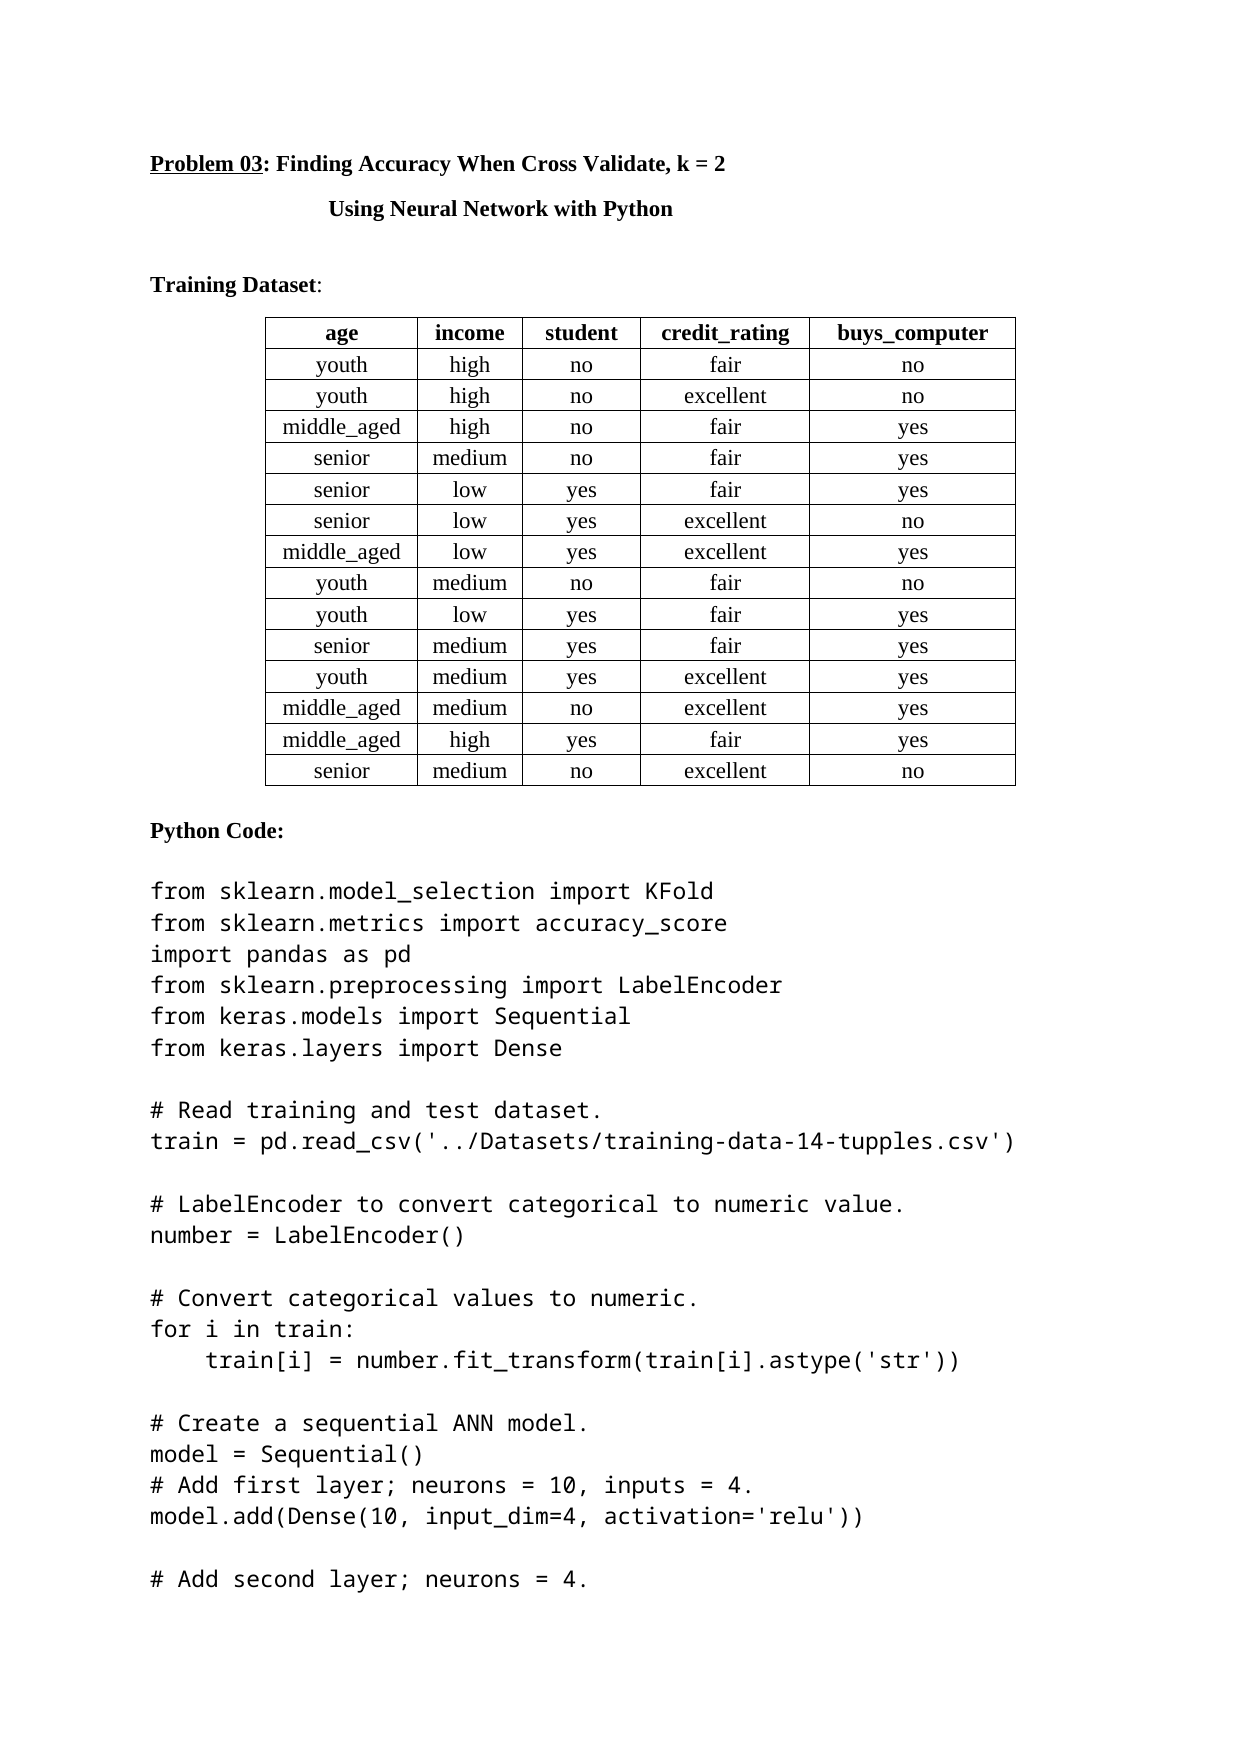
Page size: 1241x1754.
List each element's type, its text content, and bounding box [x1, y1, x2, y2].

table_cell fair [641, 724, 809, 754]
text for i in train: [150, 1313, 1090, 1344]
table_cell senior [266, 443, 417, 473]
text # Add second layer; neurons = 4. [150, 1563, 1090, 1594]
table_cell youth [266, 380, 417, 410]
text # Create a sequential ANN model. [150, 1406, 1090, 1438]
table_cell fair [641, 568, 809, 598]
table_cell no [523, 755, 640, 785]
table_cell no [523, 380, 640, 410]
table_cell no [523, 443, 640, 473]
table_cell low [418, 474, 522, 504]
table_cell medium [418, 755, 522, 785]
table_cell fair [641, 443, 809, 473]
table_cell excellent [641, 693, 809, 723]
table_cell yes [523, 536, 640, 567]
text import pandas as pd [150, 938, 1090, 969]
table_cell middle_aged [266, 724, 417, 754]
text Problem 03: Finding Accuracy When Cross Validate, k = 2 [150, 150, 1090, 176]
table_cell yes [523, 599, 640, 629]
table_cell low [418, 536, 522, 567]
table_cell middle_aged [266, 536, 417, 567]
text from sklearn.preprocessing import LabelEncoder [150, 969, 1090, 1000]
text number = LabelEncoder() [150, 1219, 1090, 1250]
table_cell no [810, 349, 1015, 379]
table_header income [418, 318, 522, 348]
table_cell low [418, 599, 522, 629]
text model.add(Dense(10, input_dim=4, activation='relu')) [150, 1500, 1090, 1531]
table_cell yes [810, 630, 1015, 660]
table_cell senior [266, 474, 417, 504]
table_cell yes [810, 536, 1015, 567]
table_cell youth [266, 568, 417, 598]
table_cell yes [810, 661, 1015, 692]
table_header age [266, 318, 417, 348]
table_cell high [418, 724, 522, 754]
table_cell medium [418, 568, 522, 598]
text # Convert categorical values to numeric. [150, 1281, 1090, 1313]
table_cell youth [266, 661, 417, 692]
table_cell low [418, 505, 522, 535]
table_cell medium [418, 661, 522, 692]
table_cell high [418, 411, 522, 442]
text # LabelEncoder to convert categorical to numeric value. [150, 1188, 1090, 1219]
table_cell yes [523, 724, 640, 754]
table_cell yes [810, 724, 1015, 754]
table_cell yes [810, 599, 1015, 629]
text train = pd.read_csv('../Datasets/training-data-14-tupples.csv') [150, 1125, 1090, 1156]
text from sklearn.model_selection import KFold [150, 875, 1090, 906]
table_cell excellent [641, 536, 809, 567]
table_cell medium [418, 630, 522, 660]
table_cell no [523, 568, 640, 598]
table_cell excellent [641, 380, 809, 410]
text from keras.models import Sequential [150, 1000, 1090, 1031]
table_cell excellent [641, 505, 809, 535]
table_cell medium [418, 693, 522, 723]
table_cell youth [266, 599, 417, 629]
table_cell yes [810, 474, 1015, 504]
table_cell fair [641, 599, 809, 629]
text # Read training and test dataset. [150, 1094, 1090, 1125]
table_cell yes [523, 630, 640, 660]
table_cell senior [266, 630, 417, 660]
table_header buys_computer [810, 318, 1015, 348]
table_cell senior [266, 505, 417, 535]
table_cell yes [523, 505, 640, 535]
table_cell fair [641, 474, 809, 504]
table_cell no [523, 693, 640, 723]
table_cell no [810, 505, 1015, 535]
table_cell no [810, 380, 1015, 410]
table_cell yes [810, 411, 1015, 442]
table_cell middle_aged [266, 411, 417, 442]
table_cell senior [266, 755, 417, 785]
table_cell yes [523, 474, 640, 504]
table_cell high [418, 380, 522, 410]
table_cell yes [523, 661, 640, 692]
table_cell excellent [641, 755, 809, 785]
table_header credit_rating [641, 318, 809, 348]
text from sklearn.metrics import accuracy_score [150, 906, 1090, 938]
text train[i] = number.fit_transform(train[i].astype('str')) [150, 1344, 1090, 1375]
text # Add first layer; neurons = 10, inputs = 4. [150, 1469, 1090, 1500]
table_cell yes [810, 693, 1015, 723]
table_cell fair [641, 349, 809, 379]
table_cell no [810, 755, 1015, 785]
text Python Code: [150, 818, 1090, 844]
table_cell fair [641, 630, 809, 660]
table_cell no [810, 568, 1015, 598]
text Training Dataset: [150, 271, 1090, 298]
table_cell yes [810, 443, 1015, 473]
table_cell no [523, 411, 640, 442]
table_cell fair [641, 411, 809, 442]
table_cell medium [418, 443, 522, 473]
text model = Sequential() [150, 1438, 1090, 1469]
text from keras.layers import Dense [150, 1031, 1090, 1063]
table_cell youth [266, 349, 417, 379]
table_cell excellent [641, 661, 809, 692]
text Using Neural Network with Python [150, 195, 1090, 221]
table_cell no [523, 349, 640, 379]
table_header student [523, 318, 640, 348]
table_cell middle_aged [266, 693, 417, 723]
table_cell high [418, 349, 522, 379]
